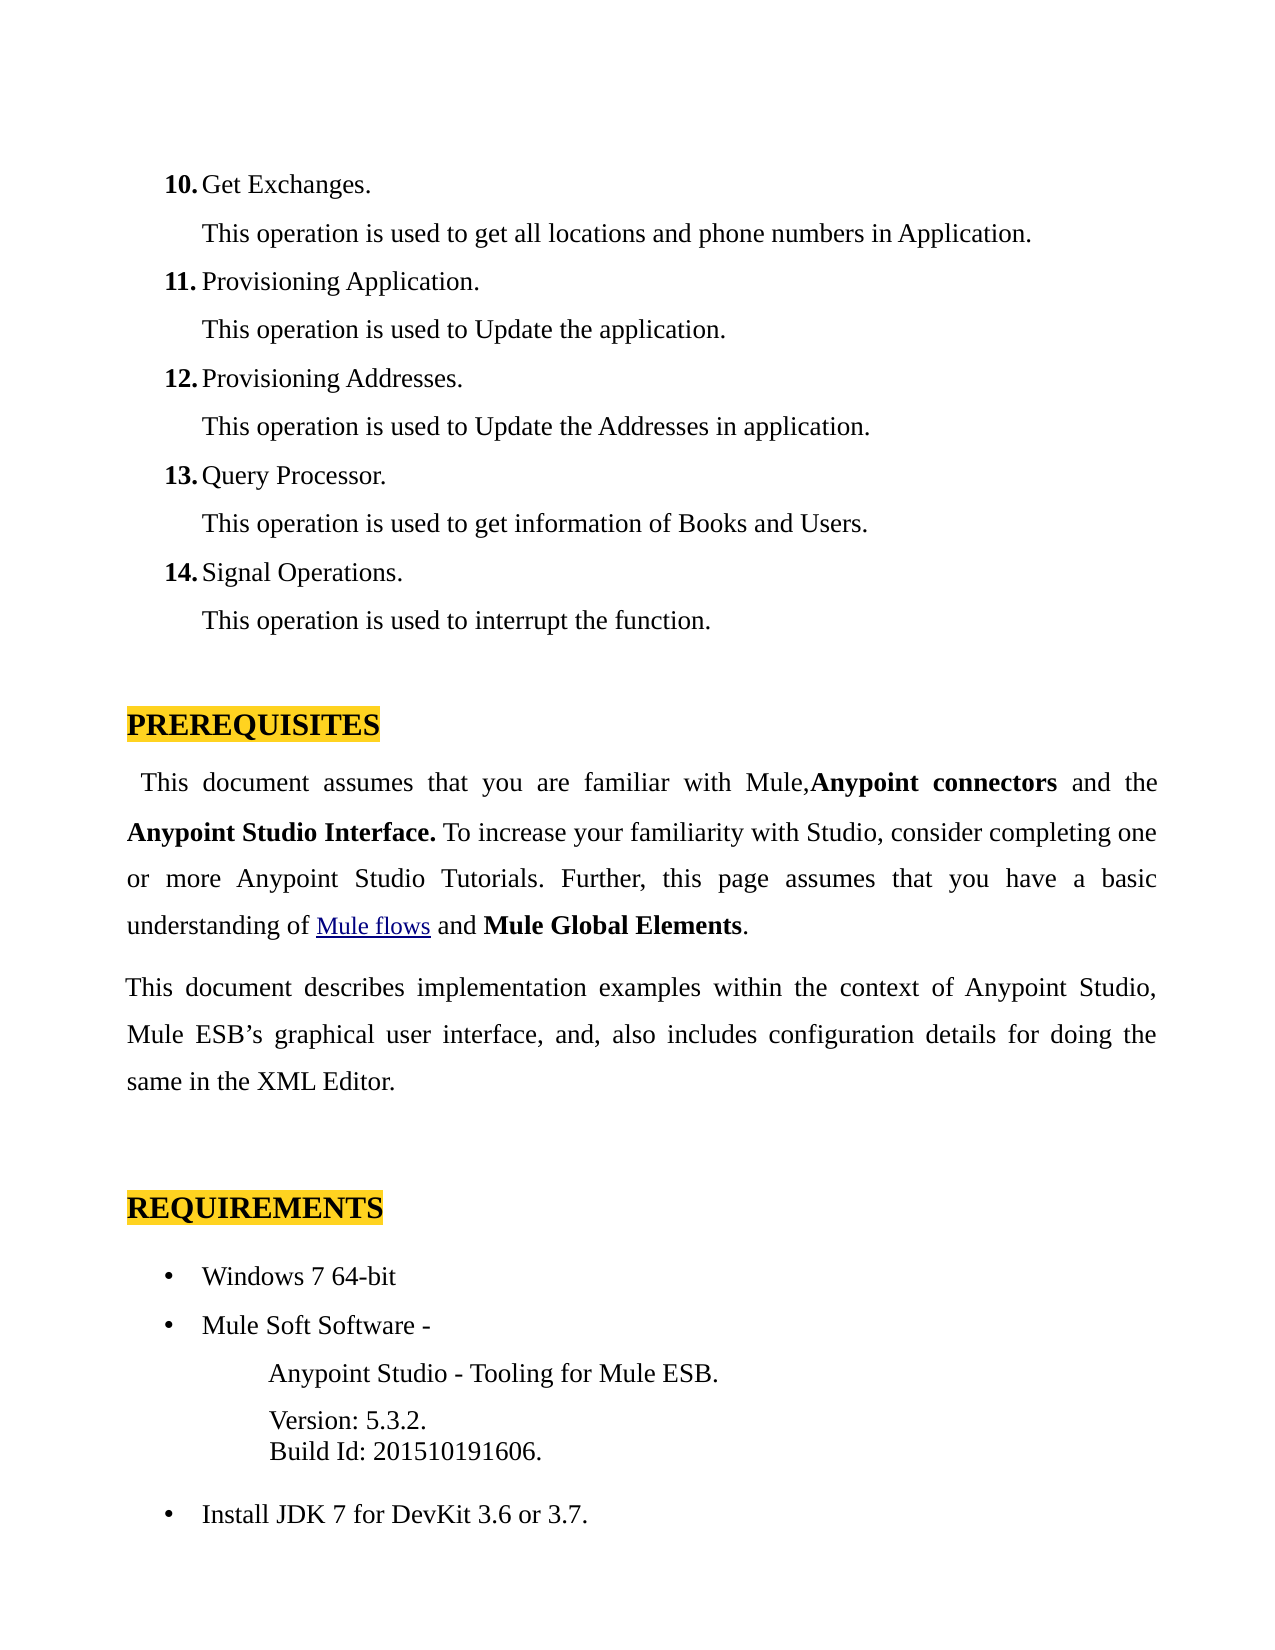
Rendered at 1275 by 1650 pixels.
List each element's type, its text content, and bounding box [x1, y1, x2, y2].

list Version: 5.3.2. [164, 1404, 1158, 1435]
list This operation is used to get information of Books and Users. [164, 506, 1158, 538]
text This document assumes that you are familiar with Mule,Anypoint connectors and the Anypoint Studio Interface. To increase your familiarity with Studio, consider completing one or more Anypoint Studio Tutorials. Further, this page assumes that you have a basic understanding of Mule flows and Mule Global Elements. [125, 758, 1158, 940]
list Query Processor. [164, 457, 1158, 490]
list PREREQUISITES [89, 651, 1158, 742]
list Provisioning Addresses. [164, 360, 1158, 393]
text This document describes implementation examples within the context of Anypoint Studio, Mule ESB’s graphical user interface, and, also includes configuration details for doing the same in the XML Editor. [125, 972, 1158, 1096]
list This operation is used to interrupt the function. [164, 602, 1158, 635]
list Get Exchanges. [164, 167, 1158, 199]
list This operation is used to Update the application. [164, 312, 1158, 345]
list Windows 7 64-bit [164, 1259, 1158, 1292]
list Mule Soft Software - [164, 1307, 1158, 1340]
list This operation is used to Update the Addresses in application. [164, 409, 1158, 442]
list This operation is used to get all locations and phone numbers in Application. [164, 215, 1158, 248]
list Signal Operations. [164, 554, 1158, 587]
list Install JDK 7 for DevKit 3.6 or 3.7. [164, 1498, 1158, 1529]
list Build Id: 201510191606. [164, 1435, 1158, 1467]
list Provisioning Application. [164, 263, 1158, 296]
list Anypoint Studio - Tooling for Mule ESB. [164, 1356, 1158, 1389]
text REQUIREMENTS [127, 1189, 1158, 1225]
